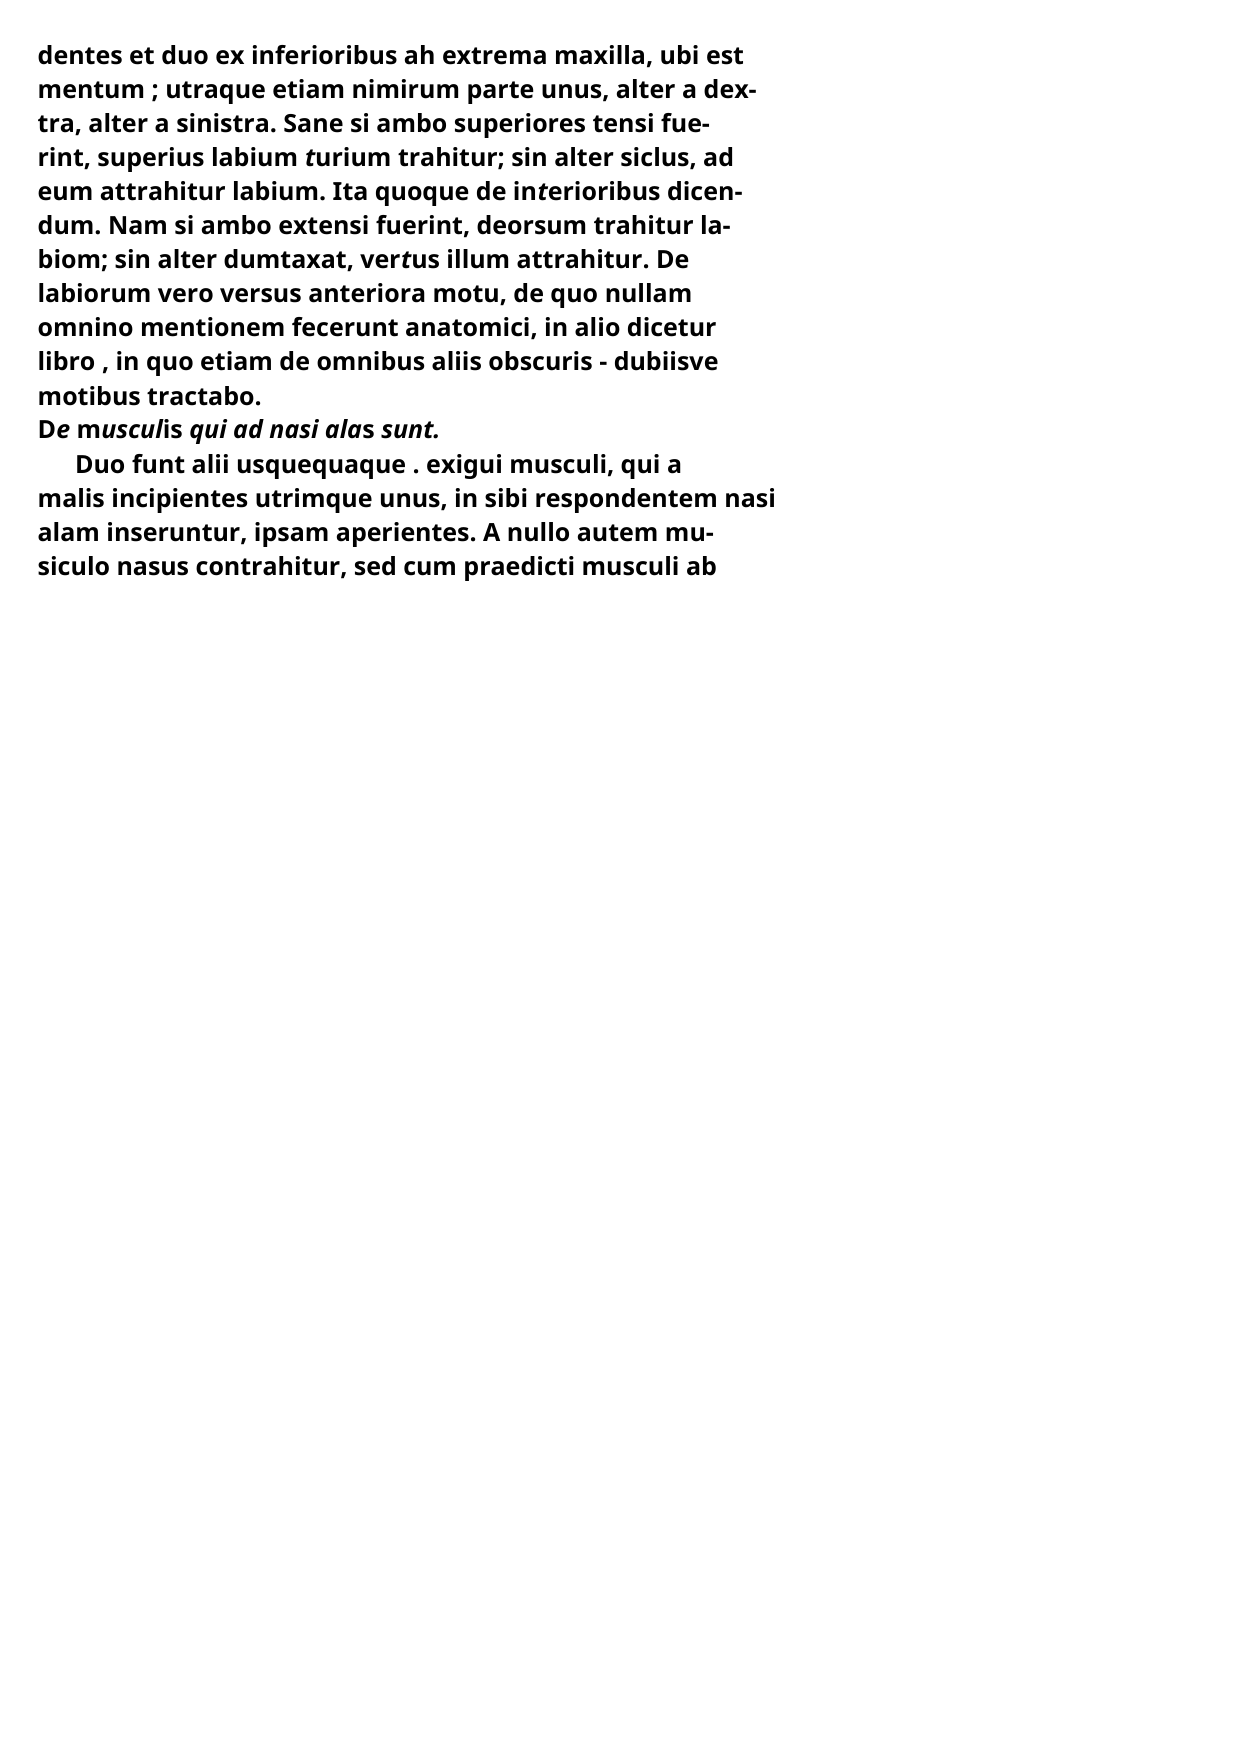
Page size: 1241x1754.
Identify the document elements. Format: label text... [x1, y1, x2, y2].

text dentes et duo ex inferioribus ah extrema maxilla, ubi est mentum ; utraque etiam nimirum parte unus, alter a dex- tra, alter a sinistra. Sane si ambo superiores tensi fue- rint, superius labium turium trahitur; sin alter siclus, ad eum attrahitur labium. Ita quoque de interioribus dicen- dum. Nam si ambo extensi fuerint, deorsum trahitur la- biom; sin alter dumtaxat, vertus illum attrahitur. De labiorum vero versus anteriora motu, de quo nullam omnino mentionem fecerunt anatomici, in alio dicetur libro , in quo etiam de omnibus aliis obscuris - dubiisve motibus tractabo. [37, 37, 1203, 412]
text Duo funt alii usquequaque . exigui musculi, qui a malis incipientes utrimque unus, in sibi respondentem nasi alam inseruntur, ipsam aperientes. A nullo autem mu- siculo nasus contrahitur, sed cum praedicti musculi ab [37, 446, 1203, 582]
text De musculis qui ad nasi alas sunt. [37, 412, 1203, 446]
